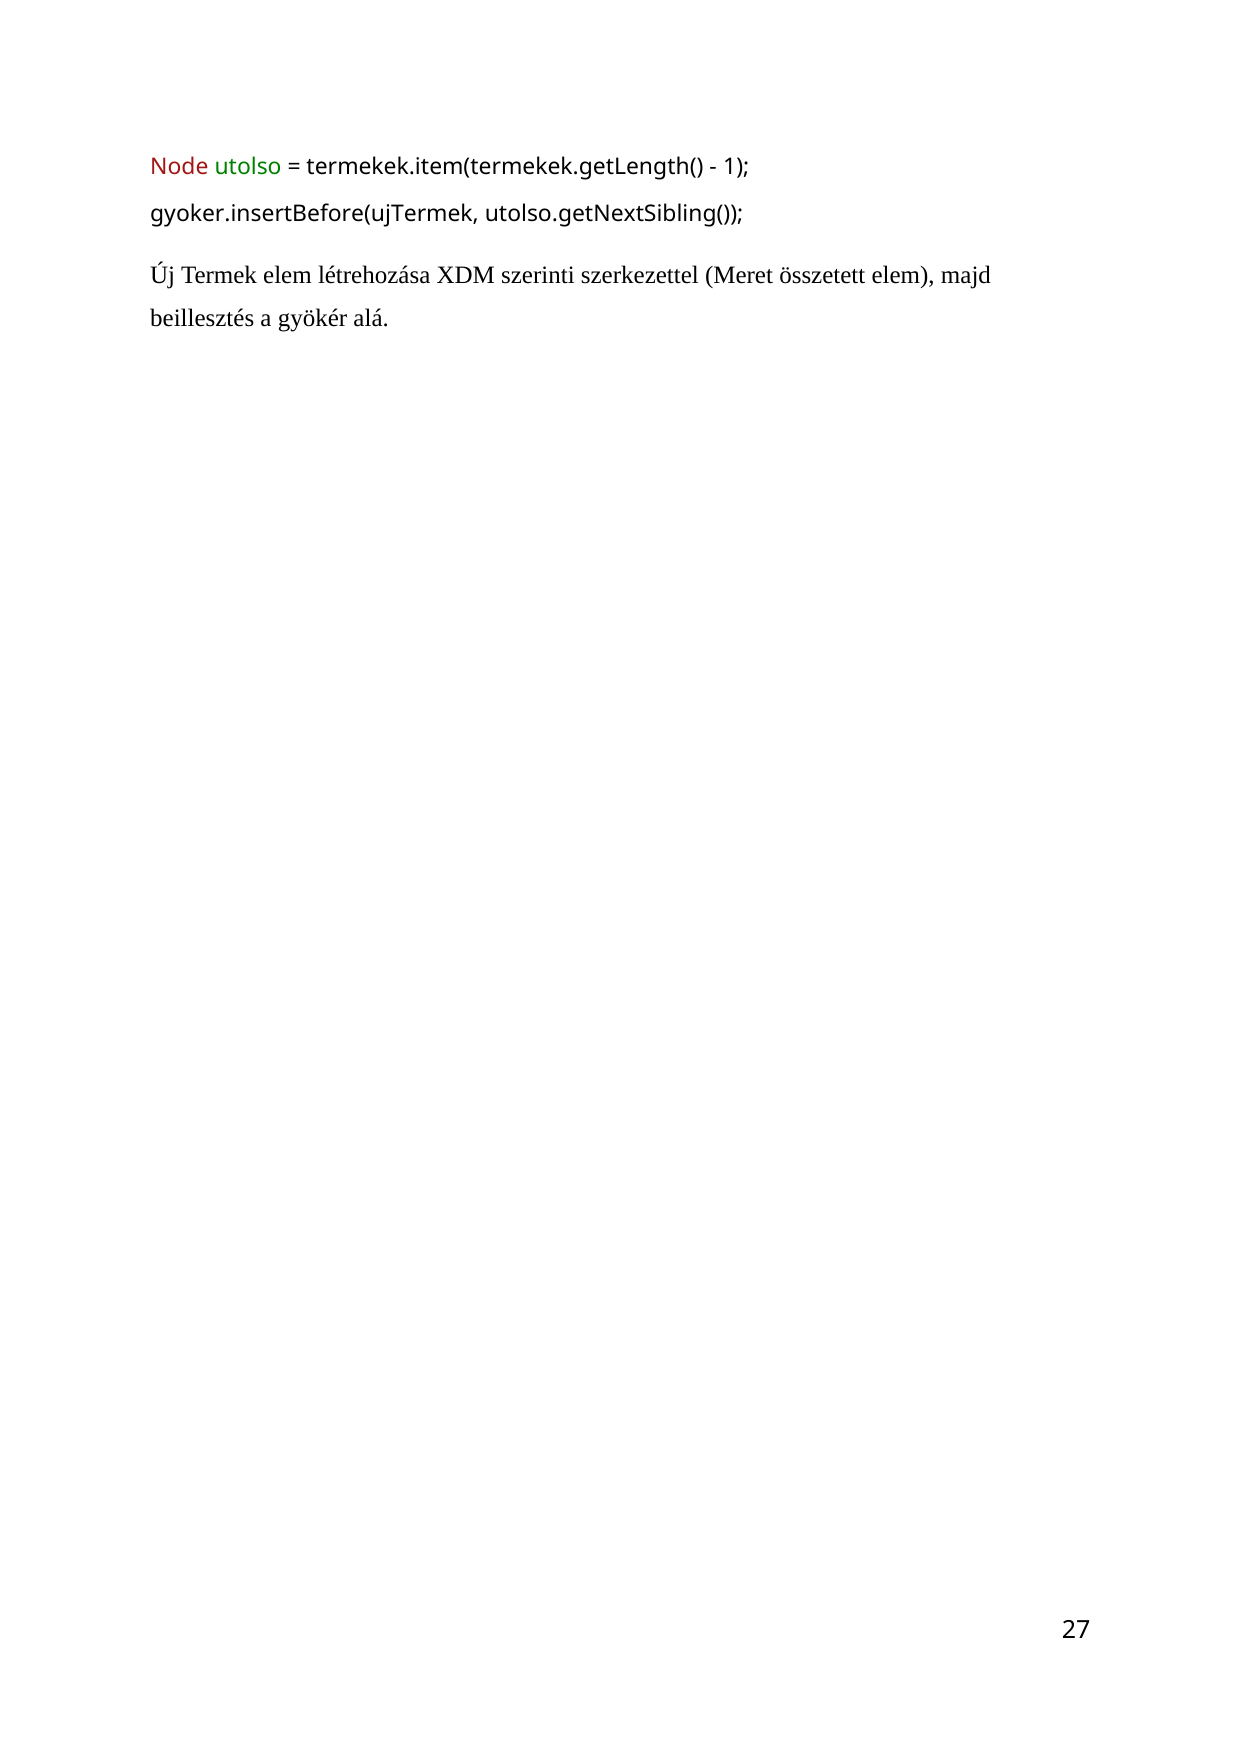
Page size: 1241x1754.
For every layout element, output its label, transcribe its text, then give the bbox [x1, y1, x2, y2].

text gyoker.insertBefore(ujTermek, utolso.getNextSibling()); [150, 197, 1090, 228]
text Új Termek elem létrehozása XDM szerinti szerkezettel (Meret összetett elem), majd beillesztés a gyökér alá. [150, 260, 1090, 332]
text Node utolso = termekek.item(termekek.getLength() - 1); [150, 150, 1090, 181]
